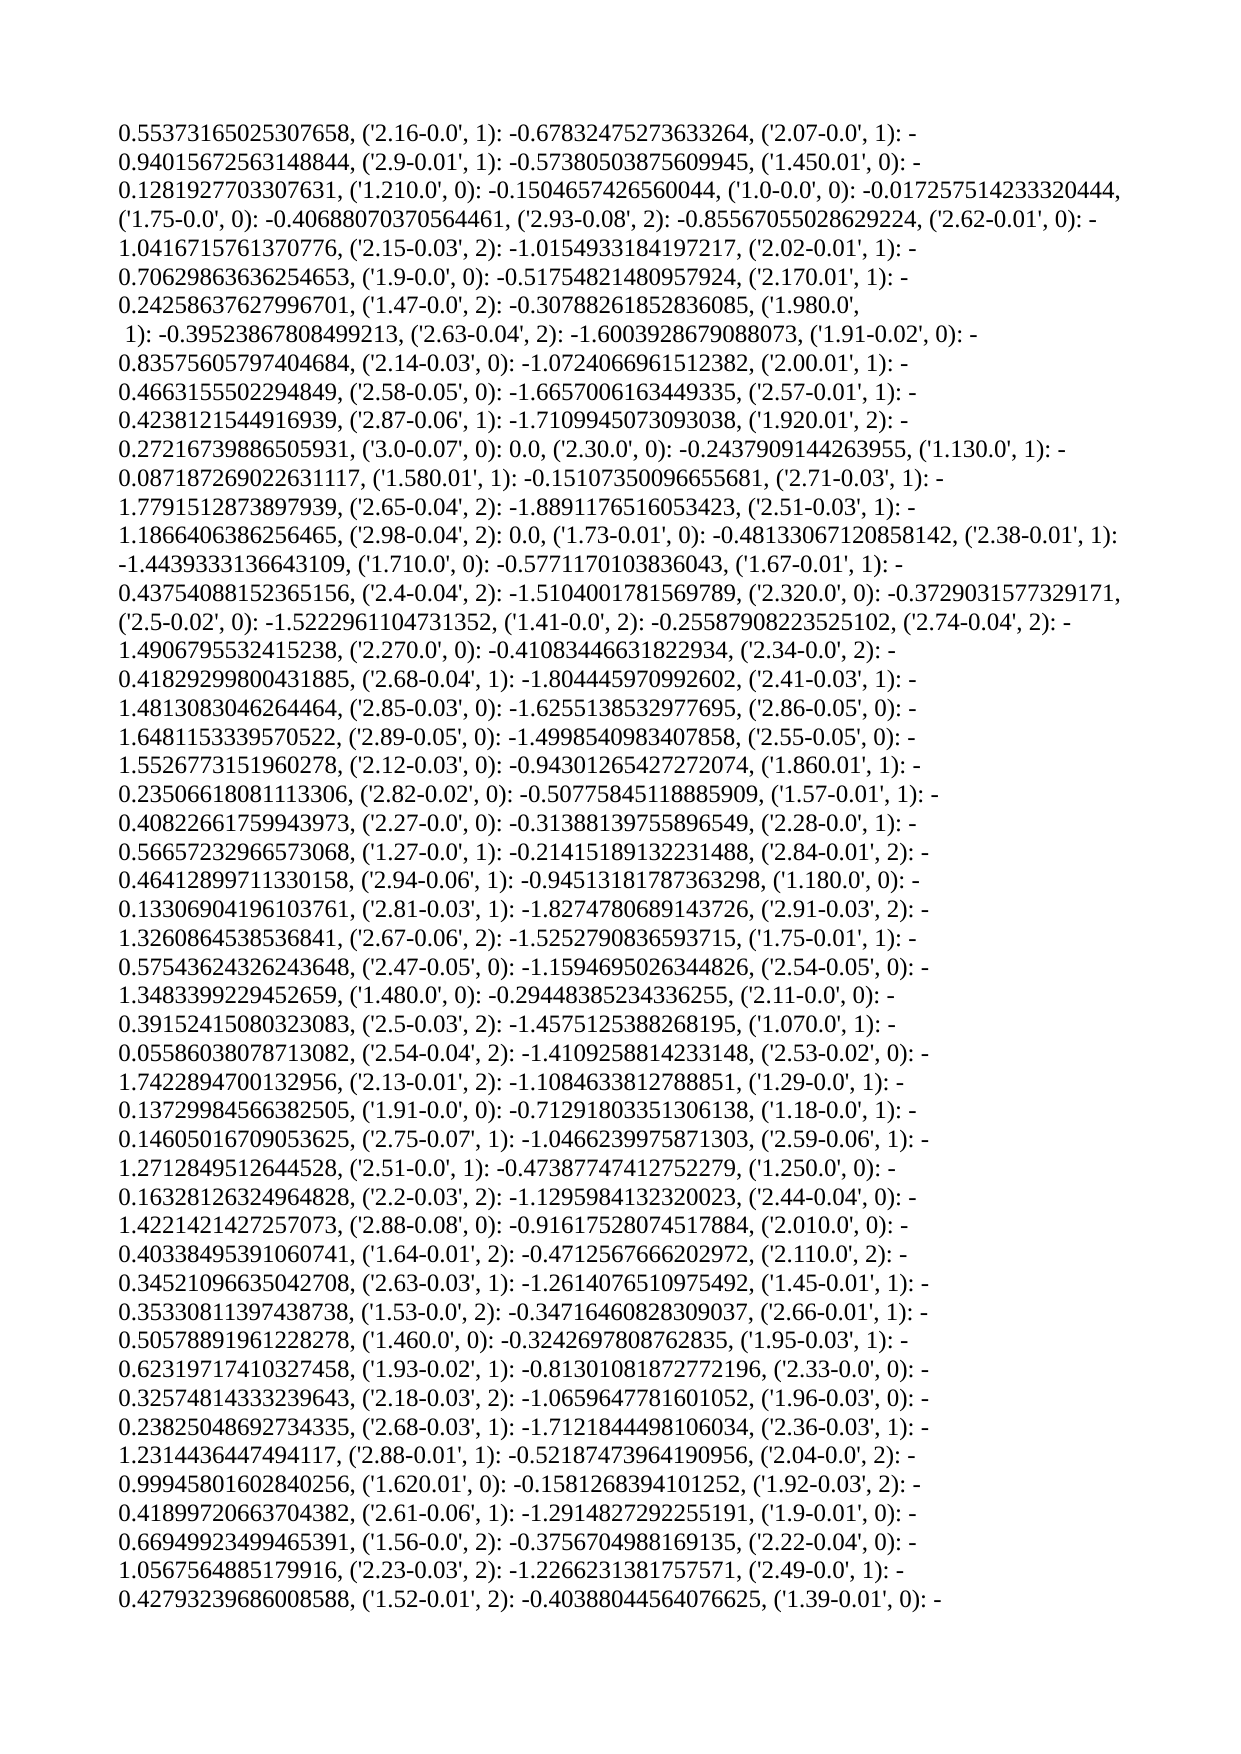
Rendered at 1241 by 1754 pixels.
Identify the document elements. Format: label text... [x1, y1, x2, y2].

text -0.55373165025307658, ('2.16-0.0', 1): -0.67832475273633264, ('2.07-0.0', 1): -0.94015672563148844, ('2.9-0.01', 1): -0.57380503875609945, ('1.450.01', 0): -0.1281927703307631, ('1.210.0', 0): -0.1504657426560044, ('1.0-0.0', 0): -0.017257514233320444, ('1.75-0.0', 0): -0.40688070370564461, ('2.93-0.08', 2): -0.85567055028629224, ('2.62-0.01', 0): -1.0416715761370776, ('2.15-0.03', 2): -1.0154933184197217, ('2.02-0.01', 1): -0.70629863636254653, ('1.9-0.0', 0): -0.51754821480957924, ('2.170.01', 1): -0.24258637627996701, ('1.47-0.0', 2): -0.30788261852836085, ('1.980.0', [118, 118, 1122, 319]
text 1): -0.39523867808499213, ('2.63-0.04', 2): -1.6003928679088073, ('1.91-0.02', 0): -0.83575605797404684, ('2.14-0.03', 0): -1.0724066961512382, ('2.00.01', 1): -0.4663155502294849, ('2.58-0.05', 0): -1.6657006163449335, ('2.57-0.01', 1): -0.4238121544916939, ('2.87-0.06', 1): -1.7109945073093038, ('1.920.01', 2): -0.27216739886505931, ('3.0-0.07', 0): 0.0, ('2.30.0', 0): -0.2437909144263955, ('1.130.0', 1): -0.087187269022631117, ('1.580.01', 1): -0.15107350096655681, ('2.71-0.03', 1): -1.7791512873897939, ('2.65-0.04', 2): -1.8891176516053423, ('2.51-0.03', 1): -1.1866406386256465, ('2.98-0.04', 2): 0.0, ('1.73-0.01', 0): -0.48133067120858142, ('2.38-0.01', 1): -1.4439333136643109, ('1.710.0', 0): -0.5771170103836043, ('1.67-0.01', 1): -0.43754088152365156, ('2.4-0.04', 2): -1.5104001781569789, ('2.320.0', 0): -0.3729031577329171, ('2.5-0.02', 0): -1.5222961104731352, ('1.41-0.0', 2): -0.25587908223525102, ('2.74-0.04', 2): -1.4906795532415238, ('2.270.0', 0): -0.41083446631822934, ('2.34-0.0', 2): -0.41829299800431885, ('2.68-0.04', 1): -1.804445970992602, ('2.41-0.03', 1): -1.4813083046264464, ('2.85-0.03', 0): -1.6255138532977695, ('2.86-0.05', 0): -1.6481153339570522, ('2.89-0.05', 0): -1.4998540983407858, ('2.55-0.05', 0): -1.5526773151960278, ('2.12-0.03', 0): -0.94301265427272074, ('1.860.01', 1): -0.23506618081113306, ('2.82-0.02', 0): -0.50775845118885909, ('1.57-0.01', 1): -0.40822661759943973, ('2.27-0.0', 0): -0.31388139755896549, ('2.28-0.0', 1): -0.56657232966573068, ('1.27-0.0', 1): -0.21415189132231488, ('2.84-0.01', 2): -0.46412899711330158, ('2.94-0.06', 1): -0.94513181787363298, ('1.180.0', 0): -0.13306904196103761, ('2.81-0.03', 1): -1.8274780689143726, ('2.91-0.03', 2): -1.3260864538536841, ('2.67-0.06', 2): -1.5252790836593715, ('1.75-0.01', 1): -0.57543624326243648, ('2.47-0.05', 0): -1.1594695026344826, ('2.54-0.05', 0): -1.3483399229452659, ('1.480.0', 0): -0.29448385234336255, ('2.11-0.0', 0): -0.39152415080323083, ('2.5-0.03', 2): -1.4575125388268195, ('1.070.0', 1): -0.05586038078713082, ('2.54-0.04', 2): -1.4109258814233148, ('2.53-0.02', 0): -1.7422894700132956, ('2.13-0.01', 2): -1.1084633812788851, ('1.29-0.0', 1): -0.13729984566382505, ('1.91-0.0', 0): -0.71291803351306138, ('1.18-0.0', 1): -0.14605016709053625, ('2.75-0.07', 1): -1.0466239975871303, ('2.59-0.06', 1): -1.2712849512644528, ('2.51-0.0', 1): -0.47387747412752279, ('1.250.0', 0): -0.16328126324964828, ('2.2-0.03', 2): -1.1295984132320023, ('2.44-0.04', 0): -1.4221421427257073, ('2.88-0.08', 0): -0.91617528074517884, ('2.010.0', 0): -0.40338495391060741, ('1.64-0.01', 2): -0.4712567666202972, ('2.110.0', 2): -0.34521096635042708, ('2.63-0.03', 1): -1.2614076510975492, ('1.45-0.01', 1): -0.35330811397438738, ('1.53-0.0', 2): -0.34716460828309037, ('2.66-0.01', 1): -0.50578891961228278, ('1.460.0', 0): -0.3242697808762835, ('1.95-0.03', 1): -0.62319717410327458, ('1.93-0.02', 1): -0.81301081872772196, ('2.33-0.0', 0): -0.32574814333239643, ('2.18-0.03', 2): -1.0659647781601052, ('1.96-0.03', 0): -0.23825048692734335, ('2.68-0.03', 1): -1.7121844498106034, ('2.36-0.03', 1): -1.2314436447494117, ('2.88-0.01', 1): -0.52187473964190956, ('2.04-0.0', 2): -0.99945801602840256, ('1.620.01', 0): -0.1581268394101252, ('1.92-0.03', 2): -0.41899720663704382, ('2.61-0.06', 1): -1.2914827292255191, ('1.9-0.01', 0): -0.66949923499465391, ('1.56-0.0', 2): -0.3756704988169135, ('2.22-0.04', 0): -1.0567564885179916, ('2.23-0.03', 2): -1.2266231381757571, ('2.49-0.0', 1): -0.42793239686008588, ('1.52-0.01', 2): -0.40388044564076625, ('1.39-0.01', 0): [118, 319, 1122, 1613]
